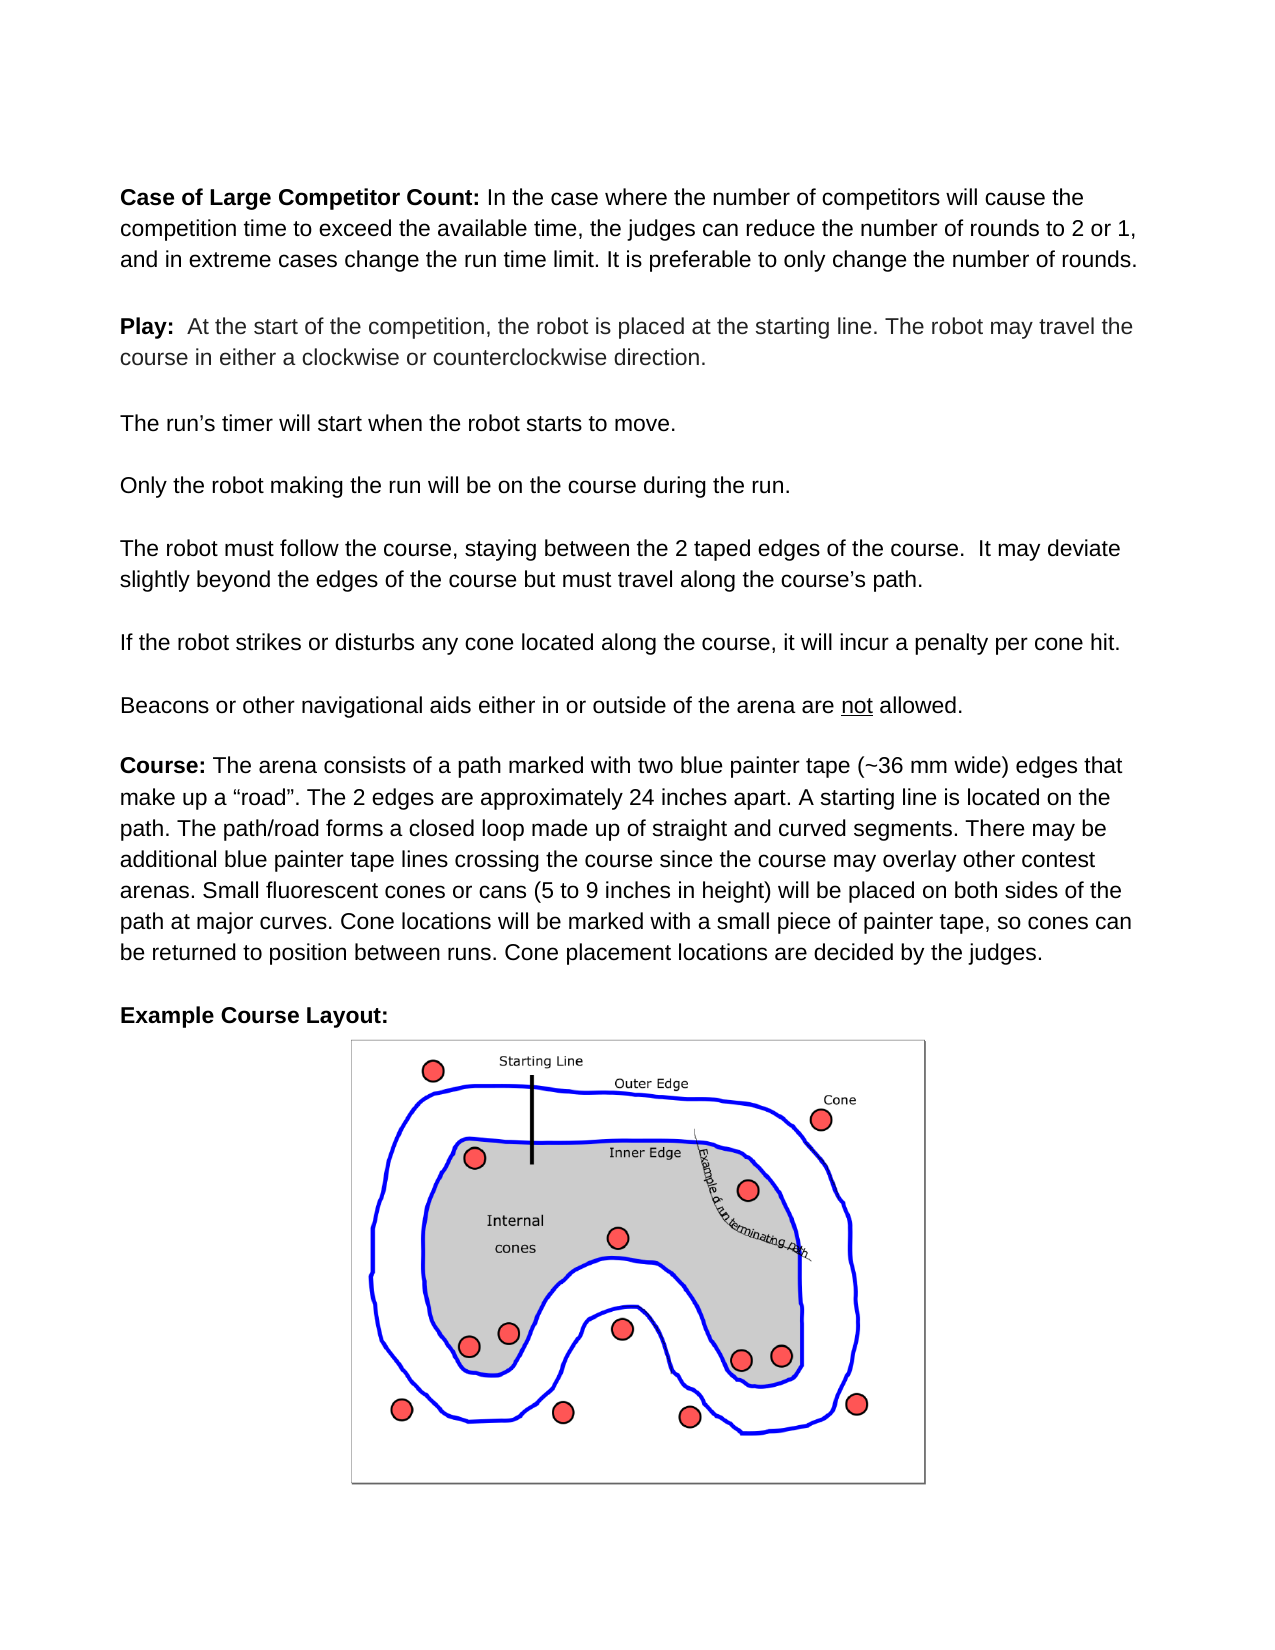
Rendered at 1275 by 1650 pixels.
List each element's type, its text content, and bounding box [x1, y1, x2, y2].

text The robot must follow the course, staying between the 2 taped edges of the course. It may deviate slightly beyond the edges of the course but must travel along the course’s path. [119, 535, 1155, 593]
text Play: At the start of the competition, the robot is placed at the starting line. The robot may travel the course in either a clockwise or counterclockwise direction. [119, 313, 1155, 371]
text Case of Large Competitor Count: In the case where the number of competitors will cause the competition time to exceed the available time, the judges can reduce the number of rounds to 2 or 1, and in extreme cases change the run time limit. It is preferable to only change the number of rounds. [120, 184, 1155, 272]
text Example Course Layout: [120, 1002, 1155, 1028]
text Only the robot making the run will be on the course during the run. [119, 472, 1155, 499]
text Beacons or other navigational aids either in or outside of the arena are not allowed. [120, 692, 1155, 719]
text The run’s timer will start when the robot starts to move. [120, 409, 1155, 436]
text If the robot strikes or disturbs any cone located along the course, it will incur a penalty per cone hit. [119, 629, 1155, 656]
text Course: The arena consists of a path marked with two blue painter tape (~36 mm wide) edges that make up a “road”. The 2 edges are approximately 24 inches apart. A starting line is located on the path. The path/road forms a closed loop made up of straight and curved segments. There may be additional blue painter tape lines crossing the course since the course may overlay other contest arenas. Small fluorescent cones or cans (5 to 9 inches in height) will be placed on both sides of the path at major curves. Cone locations will be marked with a small piece of painter tape, so cones can be returned to position between runs. Cone placement locations are decided by the judges. [119, 752, 1155, 965]
